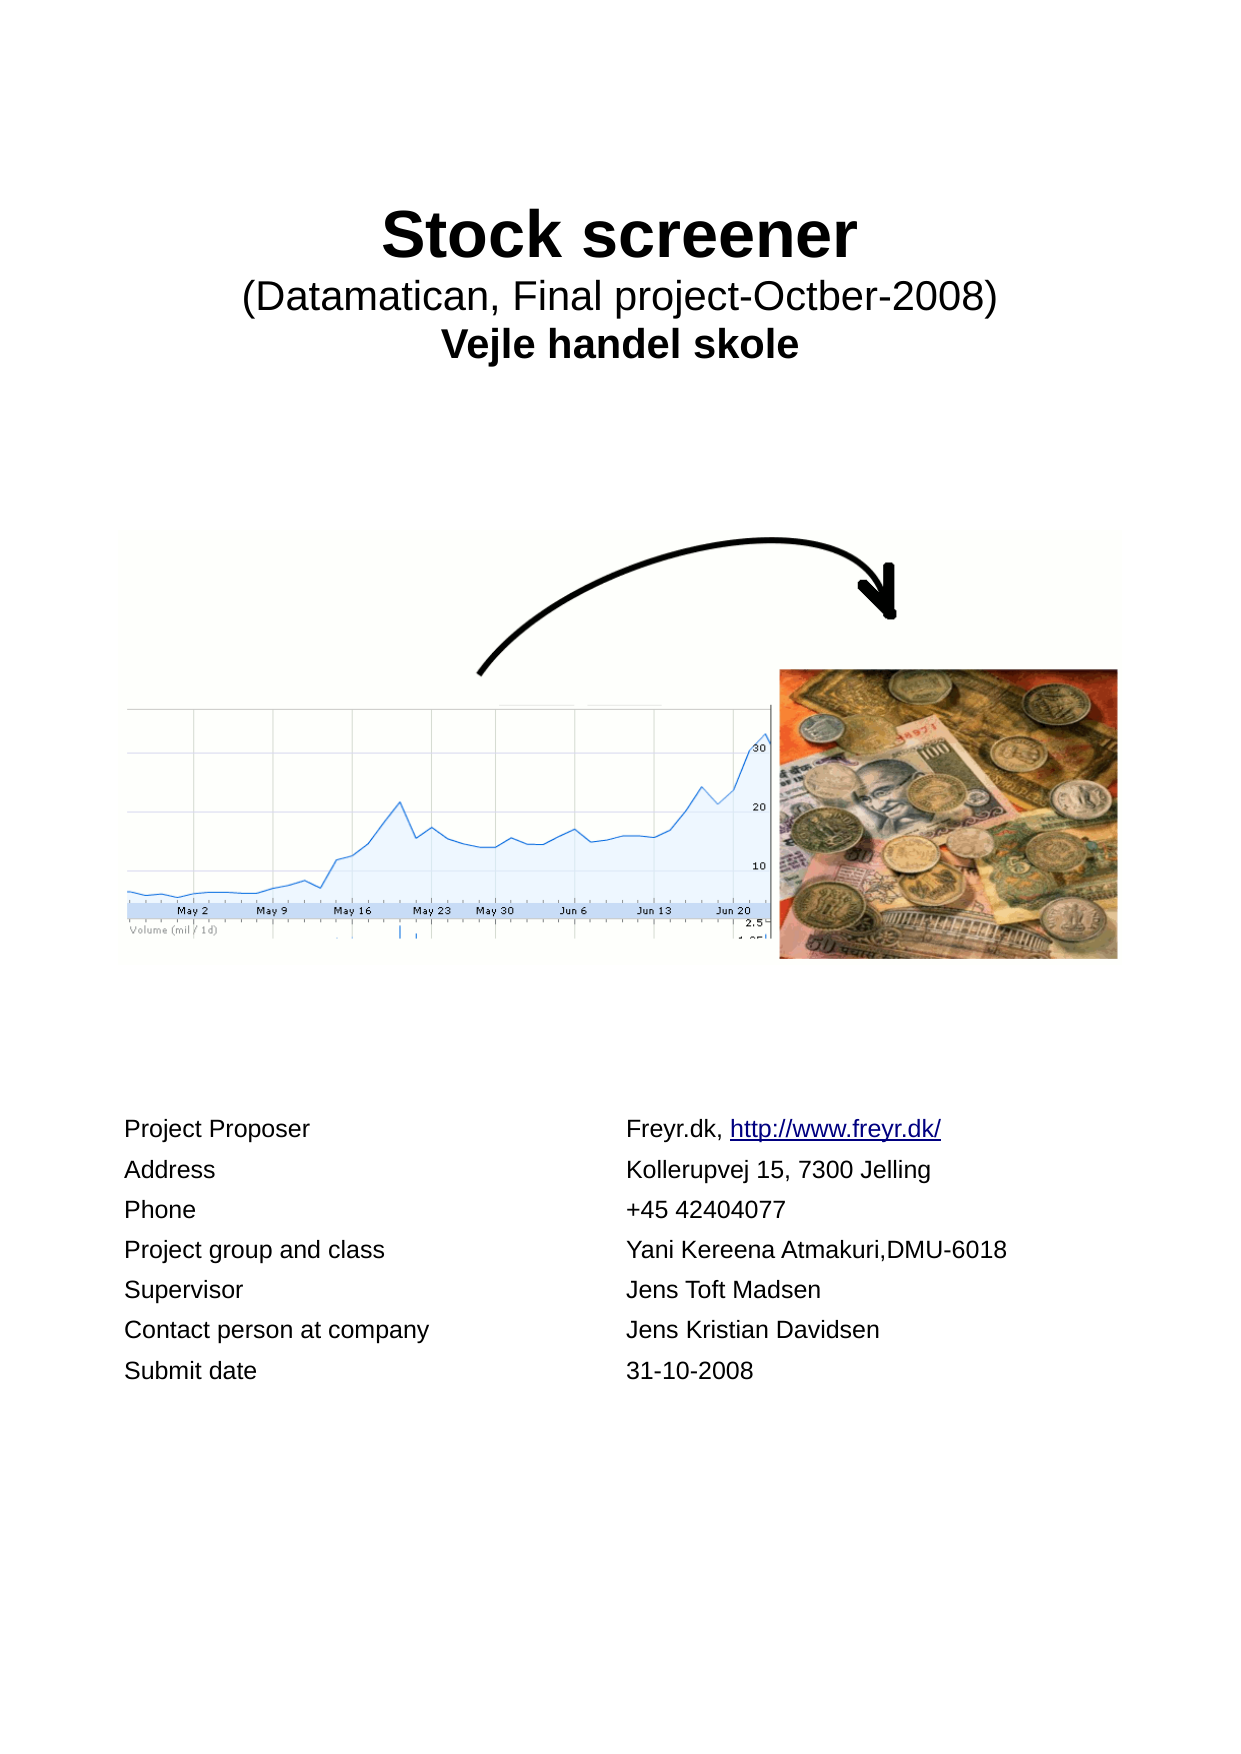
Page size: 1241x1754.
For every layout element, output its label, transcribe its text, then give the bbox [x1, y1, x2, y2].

table_cell Kollerupvej 15, 7300 Jelling [620, 1149, 1122, 1189]
table_cell Jens Kristian Davidsen [620, 1310, 1122, 1350]
table_header Freyr.dk, http://www.freyr.dk/ [620, 1109, 1122, 1149]
table_cell Project group and class [118, 1229, 620, 1269]
table_cell +45 42404077 [620, 1189, 1122, 1229]
text Stock screener [118, 195, 1122, 271]
table_cell Phone [118, 1189, 620, 1229]
table_cell Contact person at company [118, 1310, 620, 1350]
table_cell Supervisor [118, 1270, 620, 1310]
text Vejle handel skole [118, 319, 1122, 367]
table_cell Yani Kereena Atmakuri,DMU-6018 [620, 1229, 1122, 1269]
table_cell Submit date [118, 1350, 620, 1390]
table_cell Jens Toft Madsen [620, 1270, 1122, 1310]
table_cell Address [118, 1149, 620, 1189]
picture [118, 530, 1122, 965]
table_header Project Proposer [118, 1109, 620, 1149]
table_cell 31-10-2008 [620, 1350, 1122, 1390]
text (Datamatican, Final project-Octber-2008) [118, 271, 1122, 319]
